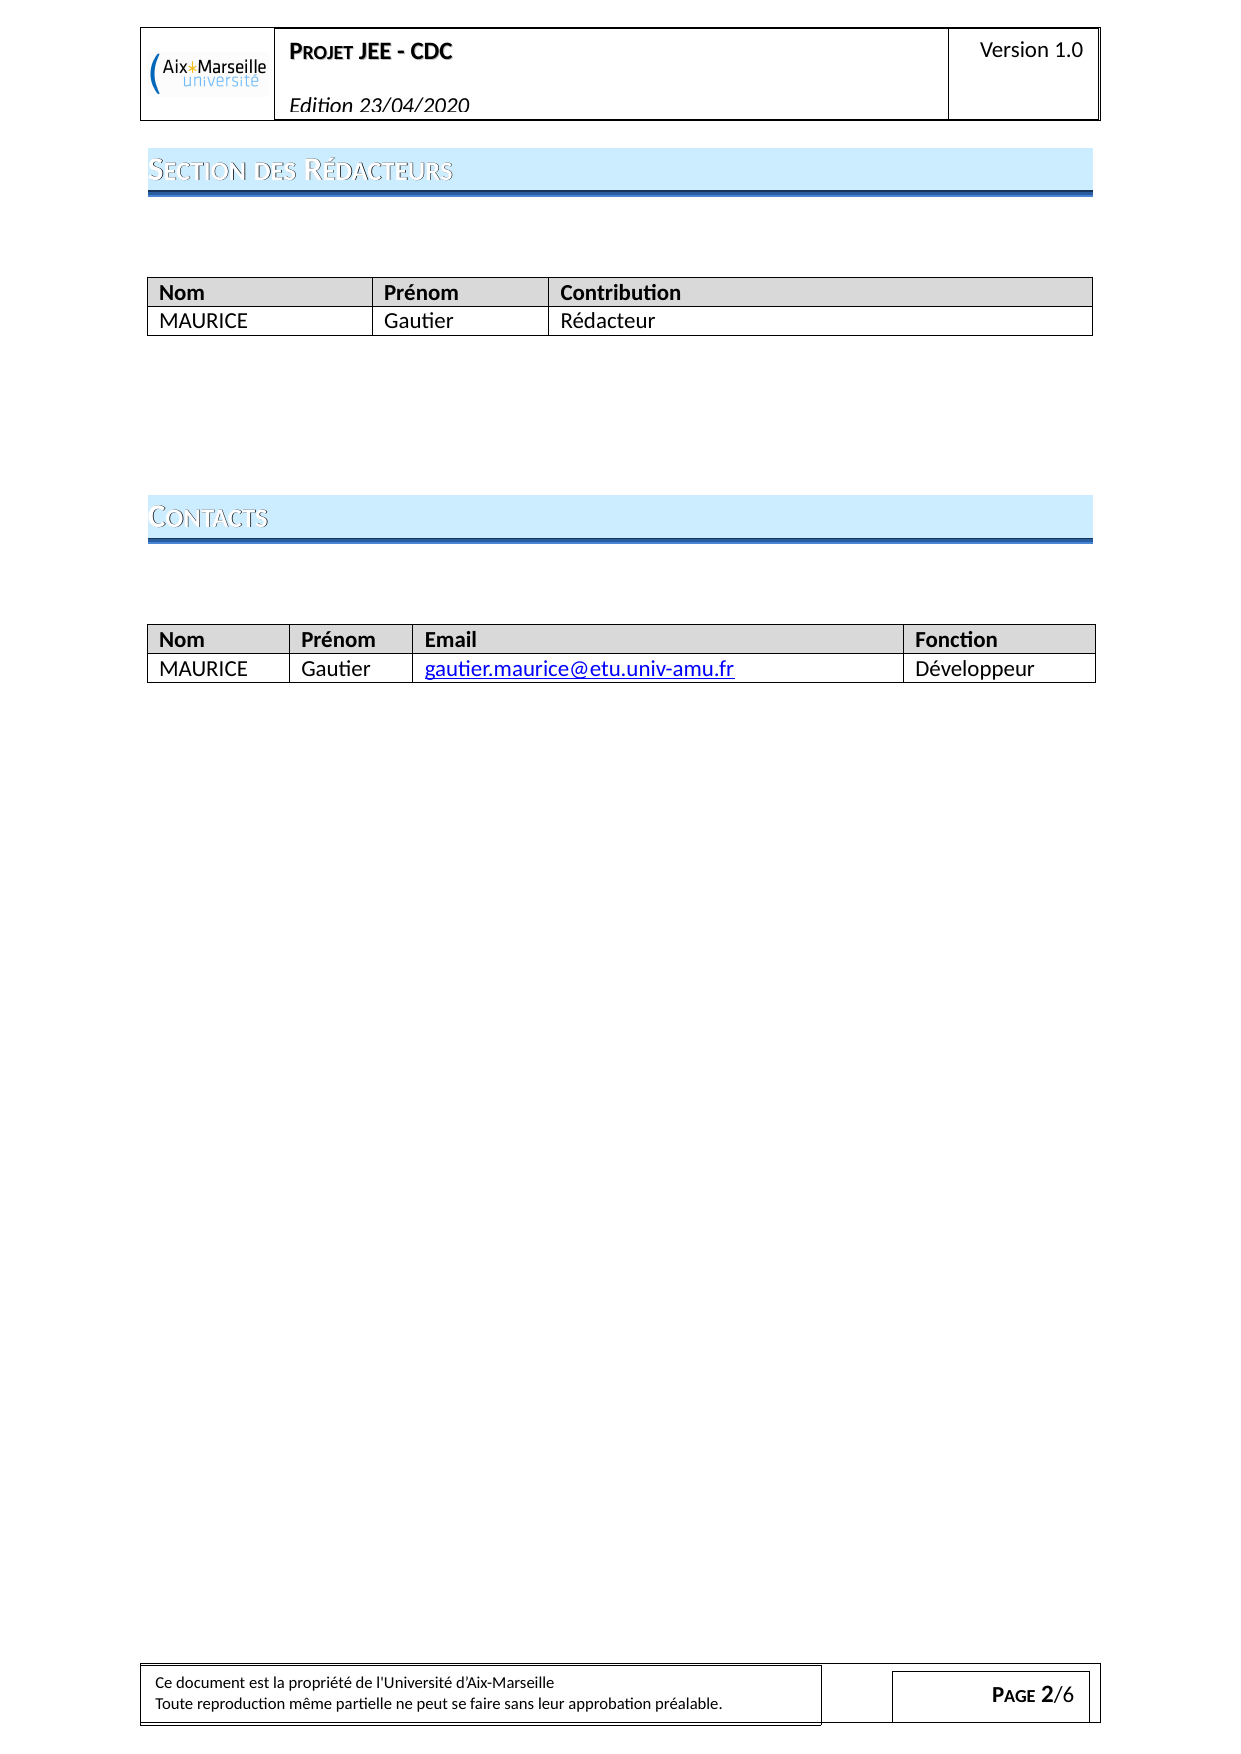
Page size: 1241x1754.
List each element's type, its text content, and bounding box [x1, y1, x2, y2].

table_cell Développeur [904, 654, 1095, 682]
table_cell gautier.maurice@etu.univ-amu.fr [413, 654, 903, 682]
text Contacts [148, 495, 1093, 538]
table_header Nom [148, 625, 289, 653]
table_header Nom [148, 278, 372, 306]
table_header Email [413, 625, 903, 653]
table_header Prénom [290, 625, 412, 653]
text Section des Rédacteurs [148, 148, 1093, 190]
table_cell Rédacteur [549, 307, 1092, 335]
picture [147, 52, 269, 97]
table_cell MAURICE [148, 307, 372, 335]
table_header Prénom [373, 278, 548, 306]
table_cell MAURICE [148, 654, 289, 682]
table_cell Gautier [373, 307, 548, 335]
table_cell Gautier [290, 654, 412, 682]
table_header Contribution [549, 278, 1092, 306]
table_header Fonction [904, 625, 1095, 653]
